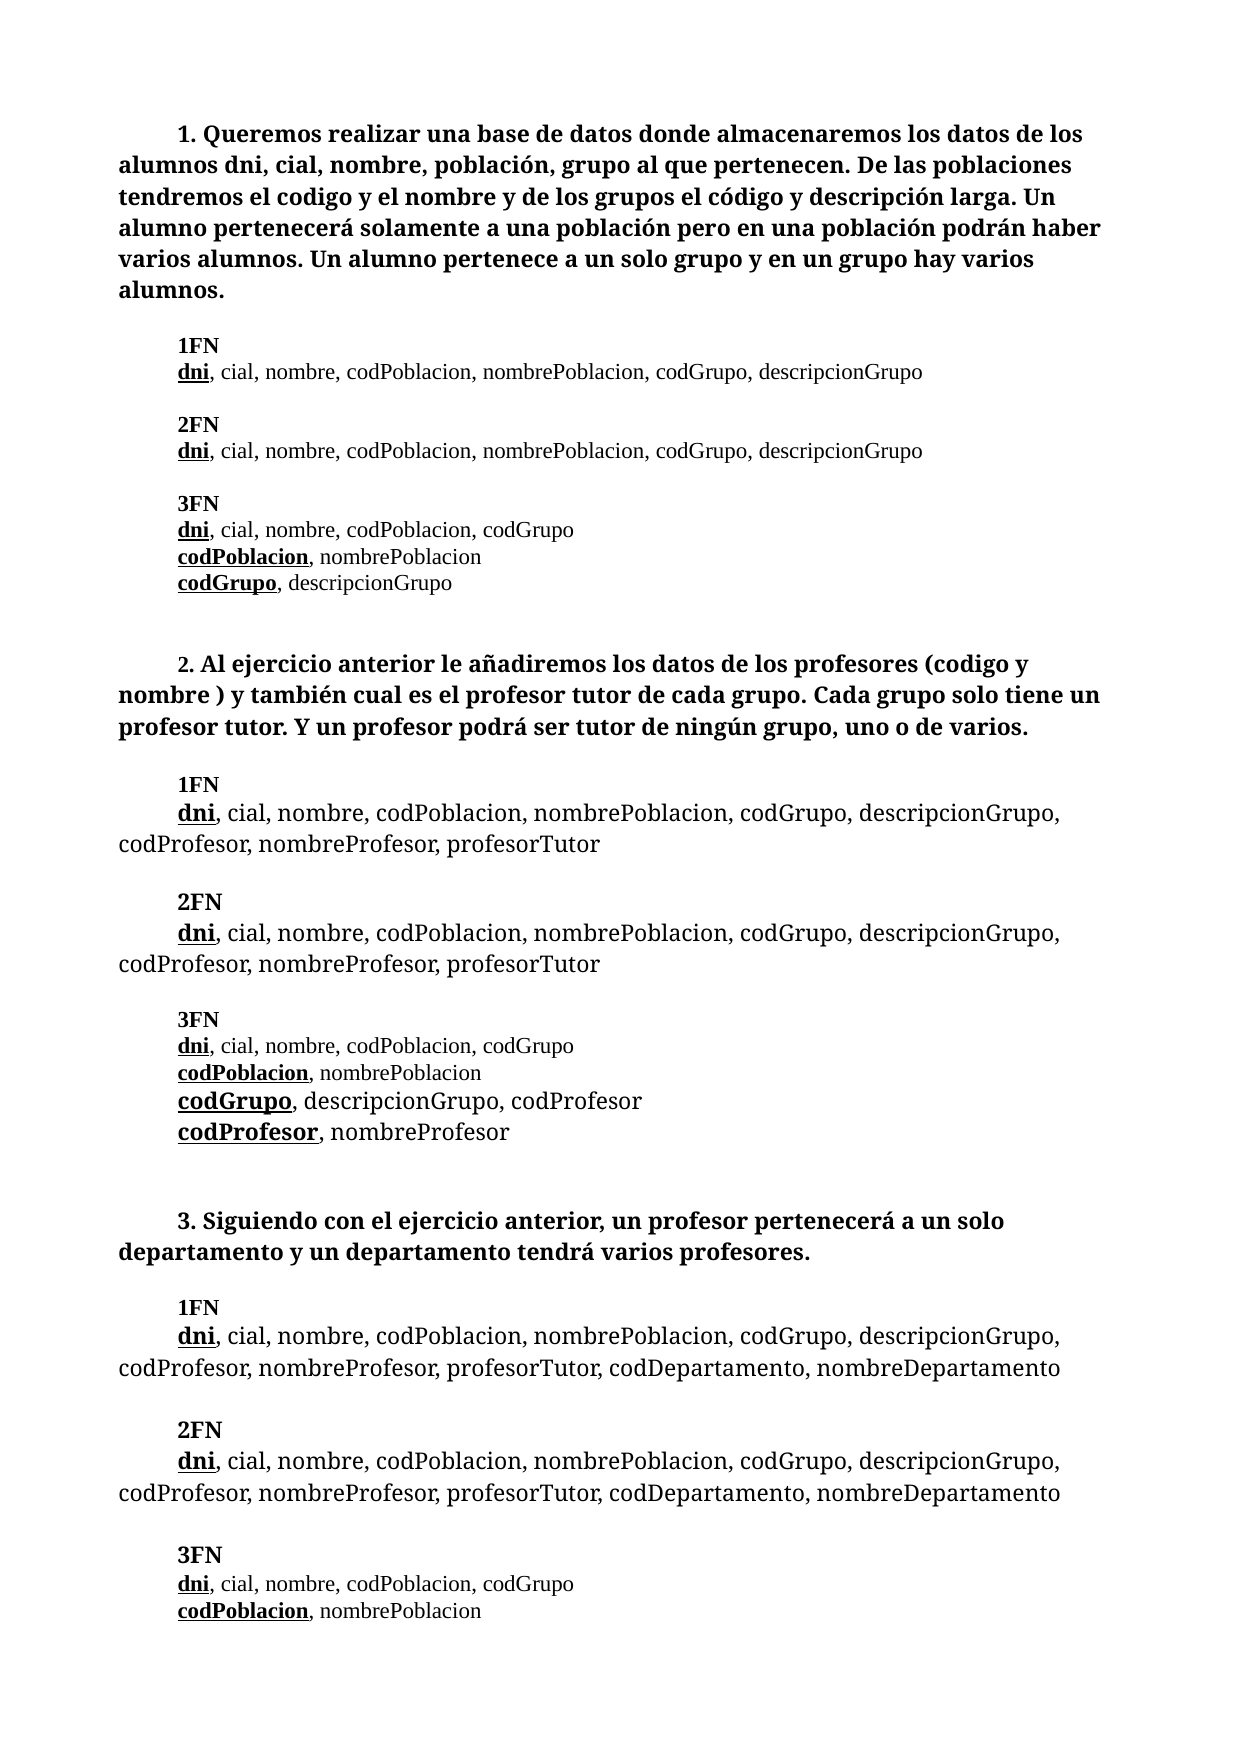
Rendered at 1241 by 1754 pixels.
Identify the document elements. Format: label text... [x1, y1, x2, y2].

text 1FN [118, 332, 1122, 358]
text dni, cial, nombre, codPoblacion, nombrePoblacion, codGrupo, descripcionGrupo [118, 437, 1122, 464]
text 1FN [118, 1294, 1122, 1320]
text codPoblacion, nombrePoblacion [118, 543, 1122, 569]
text 1. Queremos realizar una base de datos donde almacenaremos los datos de los alumnos dni, cial, nombre, población, grupo al que pertenecen. De las poblaciones tendremos el codigo y el nombre y de los grupos el código y descripción larga. Un alumno pertenecerá solamente a una población pero en una población podrán haber varios alumnos. Un alumno pertenece a un solo grupo y en un grupo hay varios alumnos. [118, 118, 1122, 306]
text 2FN [118, 411, 1122, 437]
text dni, cial, nombre, codPoblacion, nombrePoblacion, codGrupo, descripcionGrupo [118, 358, 1122, 385]
text 3FN [118, 490, 1122, 516]
text dni, cial, nombre, codPoblacion, codGrupo [118, 1570, 1122, 1597]
text dni, cial, nombre, codPoblacion, nombrePoblacion, codGrupo, descripcionGrupo, codProfesor, nombreProfesor, profesorTutor, codDepartamento, nombreDepartamento [118, 1320, 1122, 1383]
text dni, cial, nombre, codPoblacion, nombrePoblacion, codGrupo, descripcionGrupo, codProfesor, nombreProfesor, profesorTutor, codDepartamento, nombreDepartamento [118, 1445, 1122, 1508]
text dni, cial, nombre, codPoblacion, nombrePoblacion, codGrupo, descripcionGrupo, codProfesor, nombreProfesor, profesorTutor [118, 797, 1122, 859]
text codGrupo, descripcionGrupo [118, 569, 1122, 596]
text dni, cial, nombre, codPoblacion, nombrePoblacion, codGrupo, descripcionGrupo, codProfesor, nombreProfesor, profesorTutor [118, 917, 1122, 980]
text codGrupo, descripcionGrupo, codProfesor [118, 1085, 1122, 1116]
text dni, cial, nombre, codPoblacion, codGrupo [118, 1032, 1122, 1059]
text 2FN [118, 886, 1122, 917]
text 3FN [118, 1006, 1122, 1032]
text codPoblacion, nombrePoblacion [118, 1059, 1122, 1085]
text 3FN [118, 1539, 1122, 1570]
text codProfesor, nombreProfesor [118, 1116, 1122, 1148]
text 2. Al ejercicio anterior le añadiremos los datos de los profesores (codigo y nombre ) y también cual es el profesor tutor de cada grupo. Cada grupo solo tiene un profesor tutor. Y un profesor podrá ser tutor de ningún grupo, uno o de varios. [118, 648, 1122, 742]
text codPoblacion, nombrePoblacion [118, 1597, 1122, 1623]
text 3. Siguiendo con el ejercicio anterior, un profesor pertenecerá a un solo departamento y un departamento tendrá varios profesores. [118, 1205, 1122, 1268]
text dni, cial, nombre, codPoblacion, codGrupo [118, 516, 1122, 543]
text 2FN [118, 1414, 1122, 1445]
text 1FN [118, 771, 1122, 797]
